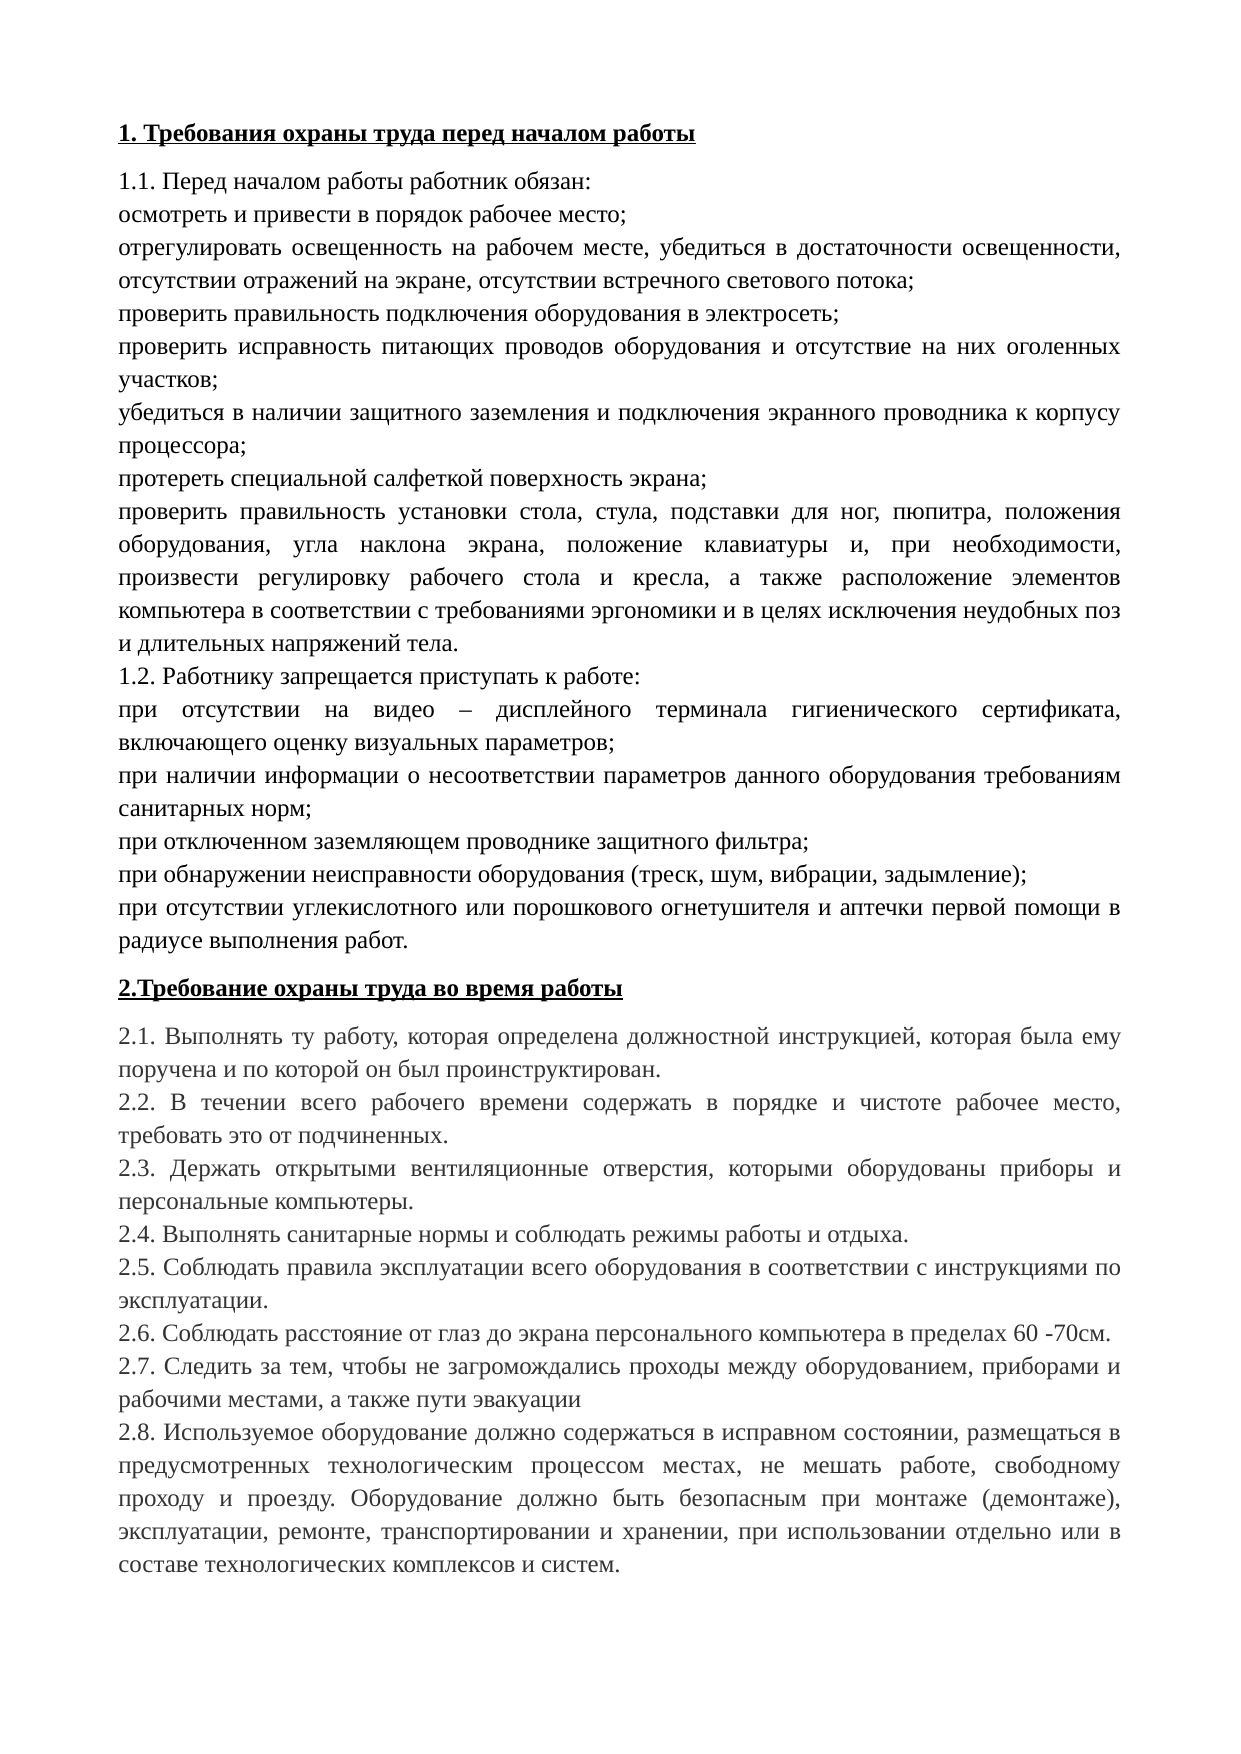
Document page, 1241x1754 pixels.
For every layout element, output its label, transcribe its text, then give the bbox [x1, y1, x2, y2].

text проверить правильность установки стола, стула, подставки для ног, пюпитра, положения оборудования, угла наклона экрана, положение клавиатуры и, при необходимости, произвести регулировку рабочего стола и кресла, а также расположение элементов компьютера в соответствии с требованиями эргономики и в целях исключения неудобных поз и длительных напряжений тела. [118, 496, 1122, 657]
text протереть специальной салфеткой поверхность экрана; [118, 463, 1122, 492]
text 2.1. Выполнять ту работу, которая определена должностной инструкцией, которая была ему поручена и по которой он был проинструктирован. [118, 1021, 1122, 1083]
text 1.1. Перед началом работы работник обязан: [118, 166, 1122, 195]
text 2.7. Следить за тем, чтобы не загромождались проходы между оборудованием, приборами и рабочими местами, а также пути эвакуации [118, 1351, 1122, 1413]
text при отсутствии углекислотного или порошкового огнетушителя и аптечки первой помощи в радиусе выполнения работ. [118, 892, 1122, 954]
text убедиться в наличии защитного заземления и подключения экранного проводника к корпусу процессора; [118, 397, 1122, 459]
text при отсутствии на видео – дисплейного терминала гигиенического сертификата, включающего оценку визуальных параметров; [118, 694, 1122, 756]
text проверить исправность питающих проводов оборудования и отсутствие на них оголенных участков; [118, 331, 1122, 393]
text 2.2. В течении всего рабочего времени содержать в порядке и чистоте рабочее место, требовать это от подчиненных. [118, 1087, 1122, 1149]
text при отключенном заземляющем проводнике защитного фильтра; [118, 826, 1122, 855]
text при наличии информации о несоответствии параметров данного оборудования требованиям санитарных норм; [118, 760, 1122, 822]
text осмотреть и привести в порядок рабочее место; [118, 199, 1122, 228]
text при обнаружении неисправности оборудования (треск, шум, вибрации, задымление); [118, 859, 1122, 888]
text проверить правильность подключения оборудования в электросеть; [118, 298, 1122, 327]
text 1.2. Работнику запрещается приступать к работе: [118, 661, 1122, 690]
text 2.3. Держать открытыми вентиляционные отверстия, которыми оборудованы приборы и персональные компьютеры. [118, 1153, 1122, 1215]
text 2.4. Выполнять санитарные нормы и соблюдать режимы работы и отдыха. [118, 1219, 1122, 1248]
text 2.6. Соблюдать расстояние от глаз до экрана персонального компьютера в пределах 60 -70см. [118, 1318, 1122, 1347]
text отрегулировать освещенность на рабочем месте, убедиться в достаточности освещенности, отсутствии отражений на экране, отсутствии встречного светового потока; [118, 232, 1122, 294]
text 2.Требование охраны труда во время работы [118, 973, 1122, 1002]
text 2.5. Соблюдать правила эксплуатации всего оборудования в соответствии с инструкциями по эксплуатации. [118, 1252, 1122, 1314]
text 1. Требования охраны труда перед началом работы [118, 118, 1122, 147]
text 2.8. Используемое оборудование должно содержаться в исправном состоянии, размещаться в предусмотренных технологическим процессом местах, не мешать работе, свободному проходу и проезду. Оборудование должно быть безопасным при монтаже (демонтаже), эксплуатации, ремонте, транспортировании и хранении, при использовании отдельно или в составе технологических комплексов и систем. [118, 1417, 1122, 1578]
